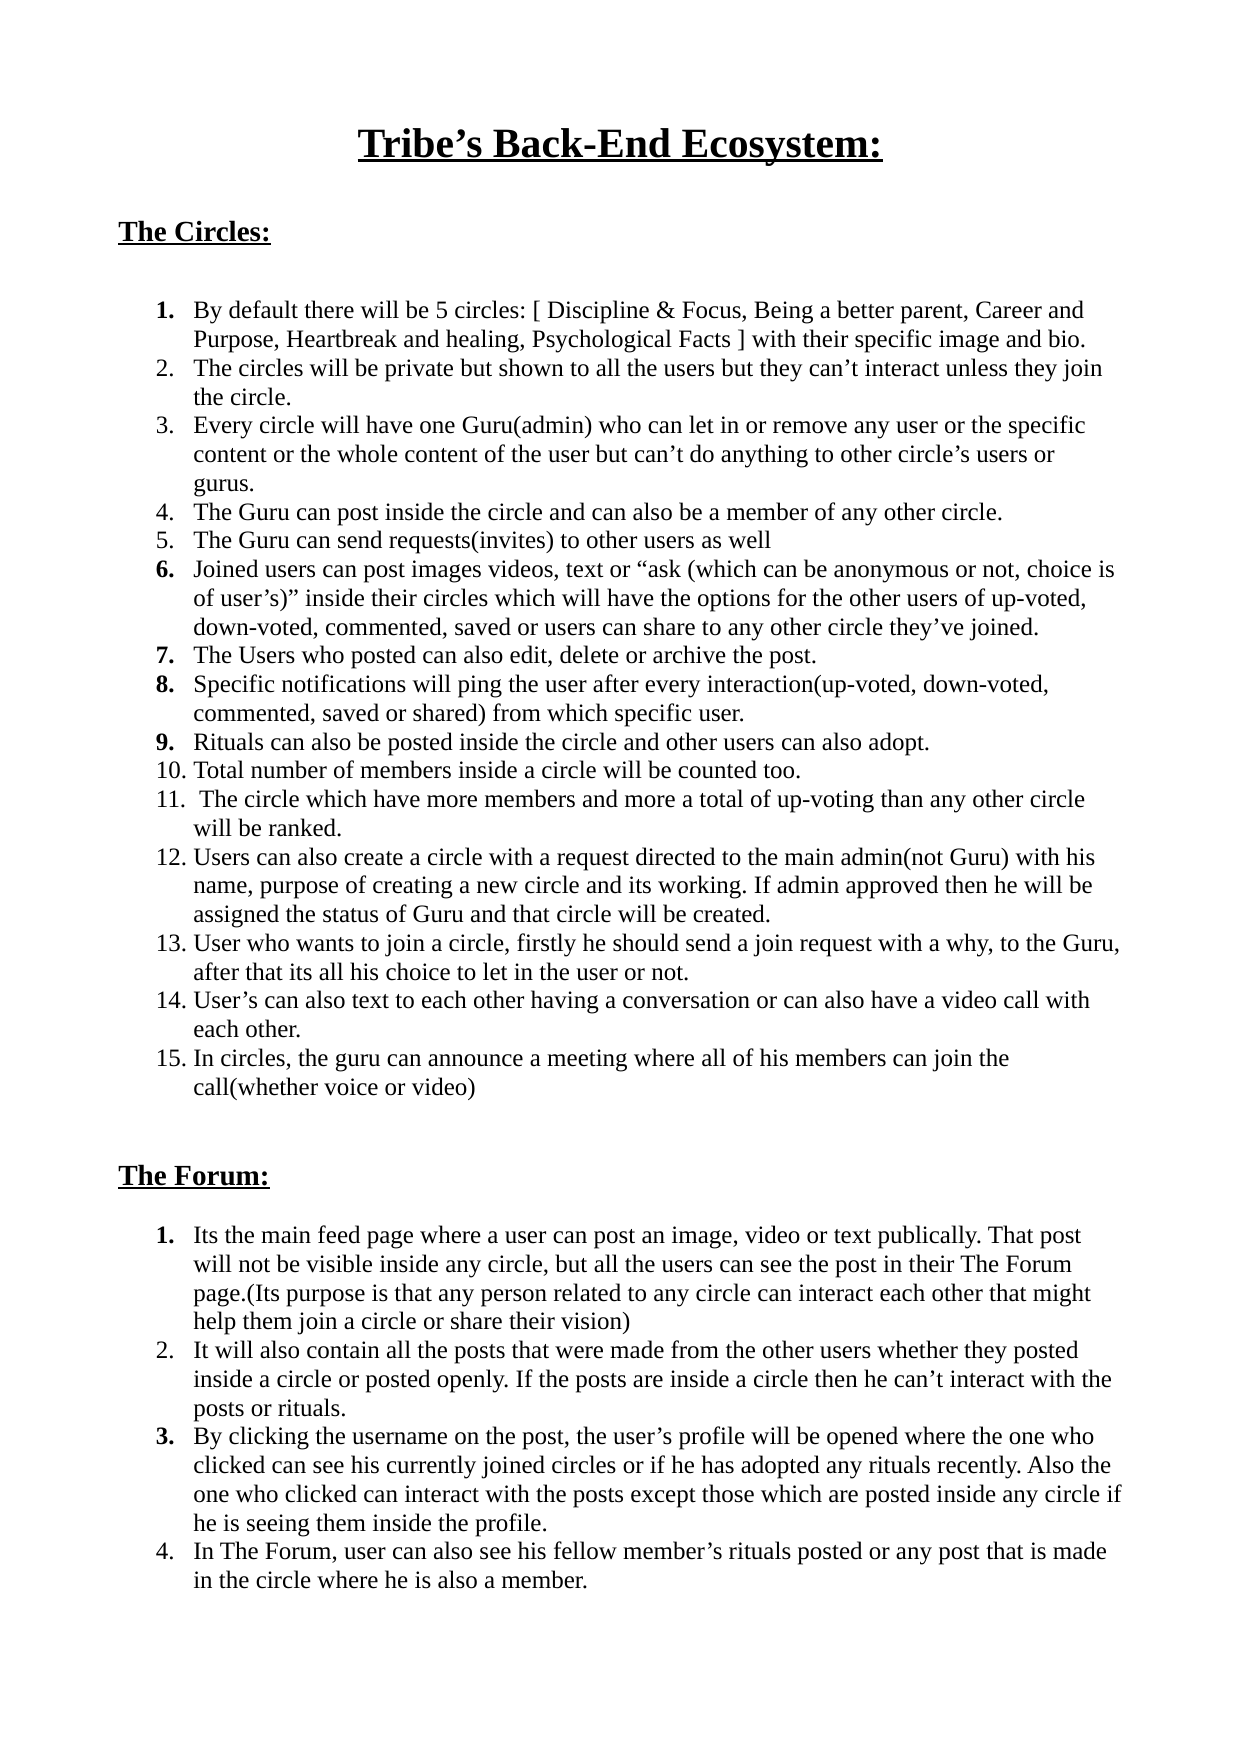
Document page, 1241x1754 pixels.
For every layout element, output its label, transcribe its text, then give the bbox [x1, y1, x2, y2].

list By clicking the username on the post, the user’s profile will be opened where the one who clicked can see his currently joined circles or if he has adopted any rituals recently. Also the one who clicked can interact with the posts except those which are posted inside any circle if he is seeing them inside the profile. [156, 1421, 1122, 1536]
list Total number of members inside a circle will be counted too. [156, 755, 1122, 784]
list Specific notifications will ping the user after every interaction(up-voted, down-voted, commented, saved or shared) from which specific user. [156, 669, 1122, 727]
list Its the main feed page where a user can post an image, video or text publically. That post will not be visible inside any circle, but all the users can see the post in their The Forum page.(Its purpose is that any person related to any circle can interact each other that might help them join a circle or share their vision) [156, 1220, 1122, 1335]
text Tribe’s Back-End Ecosystem: [118, 118, 1122, 166]
list Every circle will have one Guru(admin) who can let in or remove any user or the specific content or the whole content of the user but can’t do anything to other circle’s users or gurus. [156, 410, 1122, 497]
list The circles will be private but shown to all the users but they can’t interact unless they join the circle. [156, 353, 1122, 410]
text The Forum: [118, 1158, 1122, 1191]
list It will also contain all the posts that were made from the other users whether they posted inside a circle or posted openly. If the posts are inside a circle then he can’t interact with the posts or rituals. [156, 1335, 1122, 1421]
text The Circles: [118, 214, 1122, 247]
list The Guru can send requests(invites) to other users as well [156, 525, 1122, 554]
list The Users who posted can also edit, delete or archive the post. [156, 640, 1122, 669]
list Joined users can post images videos, text or “ask (which can be anonymous or not, choice is of user’s)” inside their circles which will have the options for the other users of up-voted, down-voted, commented, saved or users can share to any other circle they’ve joined. [156, 554, 1122, 640]
list In circles, the guru can announce a meeting where all of his members can join the call(whether voice or video) [156, 1043, 1122, 1100]
list The circle which have more members and more a total of up-voting than any other circle will be ranked. [156, 784, 1122, 842]
list Users can also create a circle with a request directed to the main admin(not Guru) with his name, purpose of creating a new circle and its working. If admin approved then he will be assigned the status of Guru and that circle will be created. [156, 842, 1122, 928]
list User who wants to join a circle, firstly he should send a join request with a why, to the Guru, after that its all his choice to let in the user or not. [156, 928, 1122, 985]
list User’s can also text to each other having a conversation or can also have a video call with each other. [156, 985, 1122, 1043]
list By default there will be 5 circles: [ Discipline & Focus, Being a better parent, Career and Purpose, Heartbreak and healing, Psychological Facts ] with their specific image and bio. [156, 295, 1122, 353]
list In The Forum, user can also see his fellow member’s rituals posted or any post that is made in the circle where he is also a member. [156, 1536, 1122, 1594]
list Rituals can also be posted inside the circle and other users can also adopt. [156, 727, 1122, 755]
list The Guru can post inside the circle and can also be a member of any other circle. [156, 497, 1122, 525]
